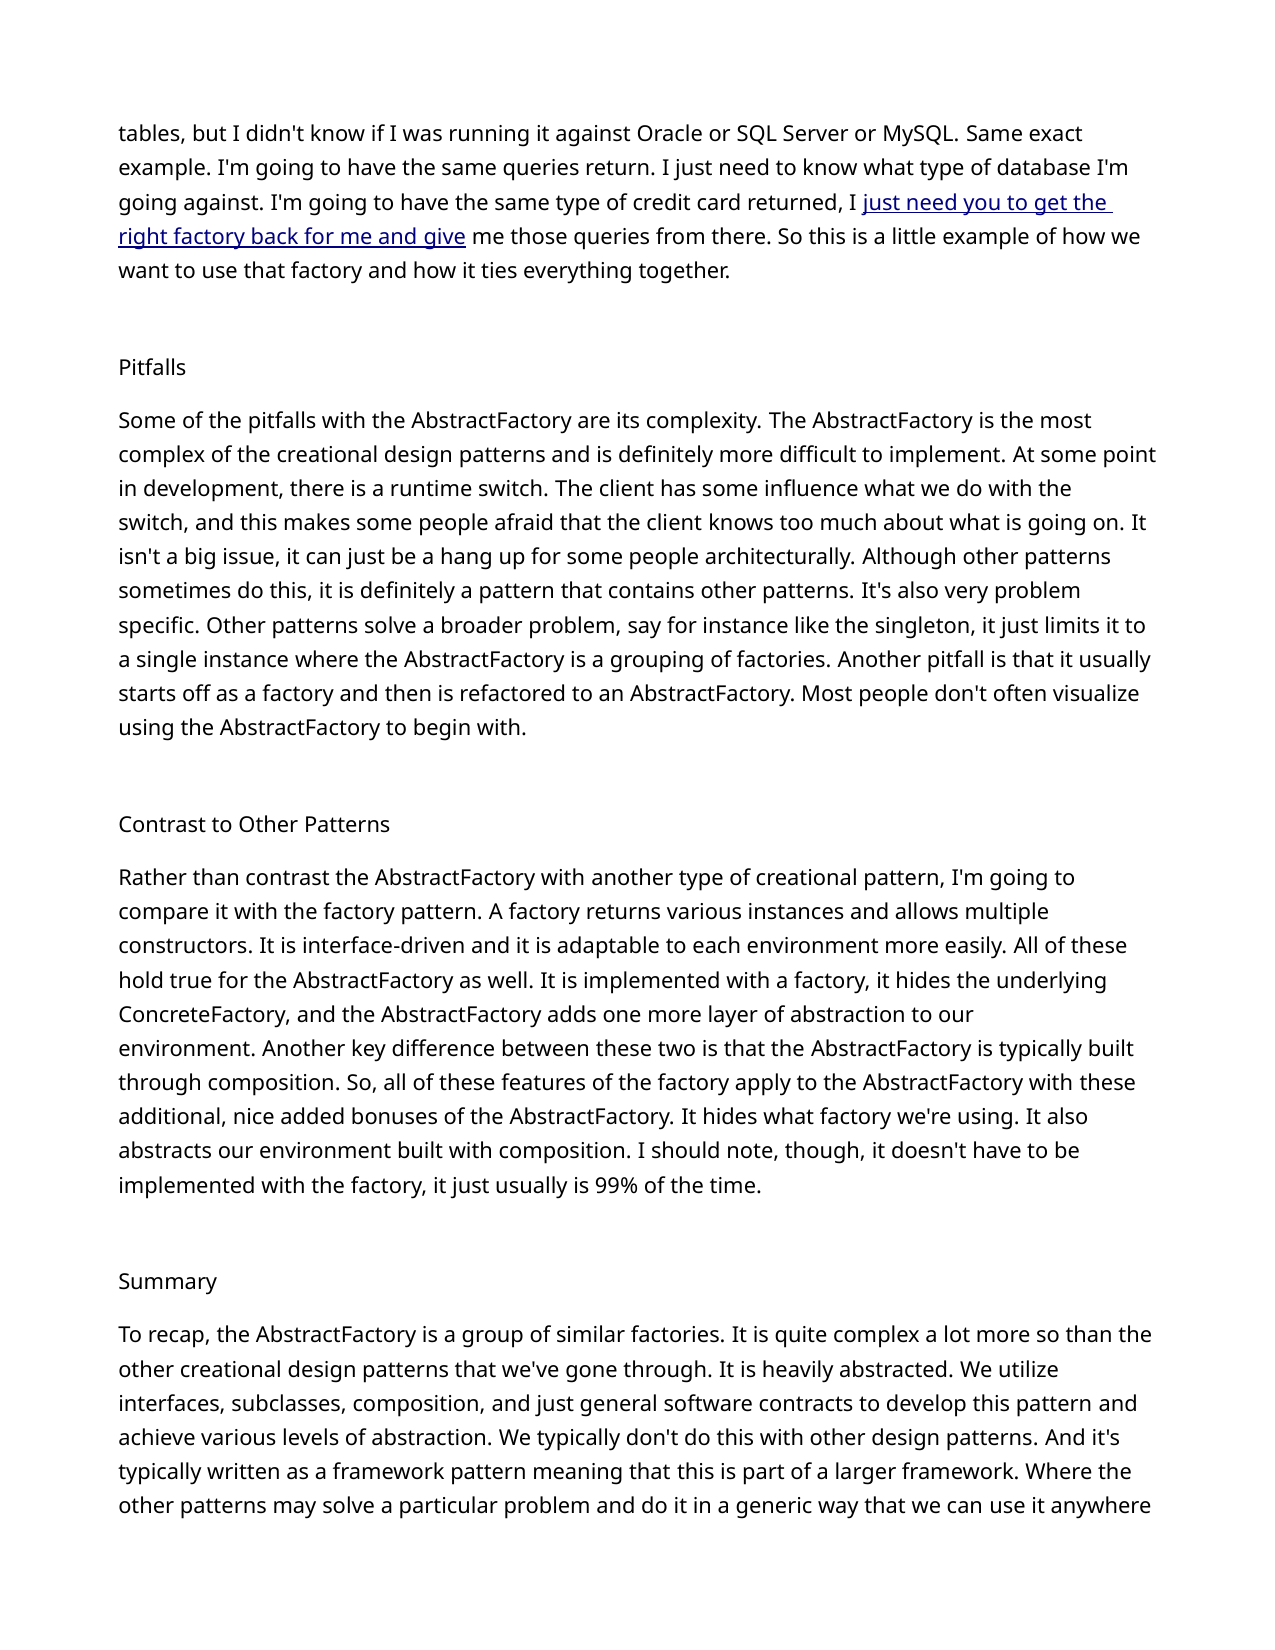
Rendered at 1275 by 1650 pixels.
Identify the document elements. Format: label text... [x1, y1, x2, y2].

text To recap, the AbstractFactory is a group of similar factories. It is quite complex a lot more so than the other creational design patterns that we've gone through. It is heavily abstracted. We utilize interfaces, subclasses, composition, and just general software contracts to develop this pattern and achieve various levels of abstraction. We typically don't do this with other design patterns. And it's typically written as a framework pattern meaning that this is part of a larger framework. Where the other patterns may solve a particular problem and do it in a generic way that we can use it anywhere [118, 1319, 1157, 1520]
text Some of the pitfalls with the AbstractFactory are its complexity. The AbstractFactory is the most complex of the creational design patterns and is definitely more difficult to implement. At some point in development, there is a runtime switch. The client has some influence what we do with the switch, and this makes some people afraid that the client knows too much about what is going on. It isn't a big issue, it can just be a hang up for some people architecturally. Although other patterns sometimes do this, it is definitely a pattern that contains other patterns. It's also very problem specific. Other patterns solve a broader problem, say for instance like the singleton, it just limits it to a single instance where the AbstractFactory is a grouping of factories. Another pitfall is that it usually starts off as a factory and then is refactored to an AbstractFactory. Most people don't often visualize using the AbstractFactory to begin with. [118, 405, 1157, 742]
text tables, but I didn't know if I was running it against Oracle or SQL Server or MySQL. Same exact example. I'm going to have the same queries return. I just need to know what type of database I'm going against. I'm going to have the same type of credit card returned, I just need you to get the right factory back for me and give me those queries from there. So this is a little example of how we want to use that factory and how it ties everything together. [118, 118, 1157, 284]
subtitle Summary [118, 1266, 1157, 1296]
subtitle Contrast to Other Patterns [118, 809, 1157, 839]
text Rather than contrast the AbstractFactory with another type of creational pattern, I'm going to compare it with the factory pattern. A factory returns various instances and allows multiple constructors. It is interface‑driven and it is adaptable to each environment more easily. All of these hold true for the AbstractFactory as well. It is implemented with a factory, it hides the underlying ConcreteFactory, and the AbstractFactory adds one more layer of abstraction to our environment. Another key difference between these two is that the AbstractFactory is typically built through composition. So, all of these features of the factory apply to the AbstractFactory with these additional, nice added bonuses of the AbstractFactory. It hides what factory we're using. It also abstracts our environment built with composition. I should note, though, it doesn't have to be implemented with the factory, it just usually is 99% of the time. [118, 862, 1157, 1199]
subtitle Pitfalls [118, 351, 1157, 381]
